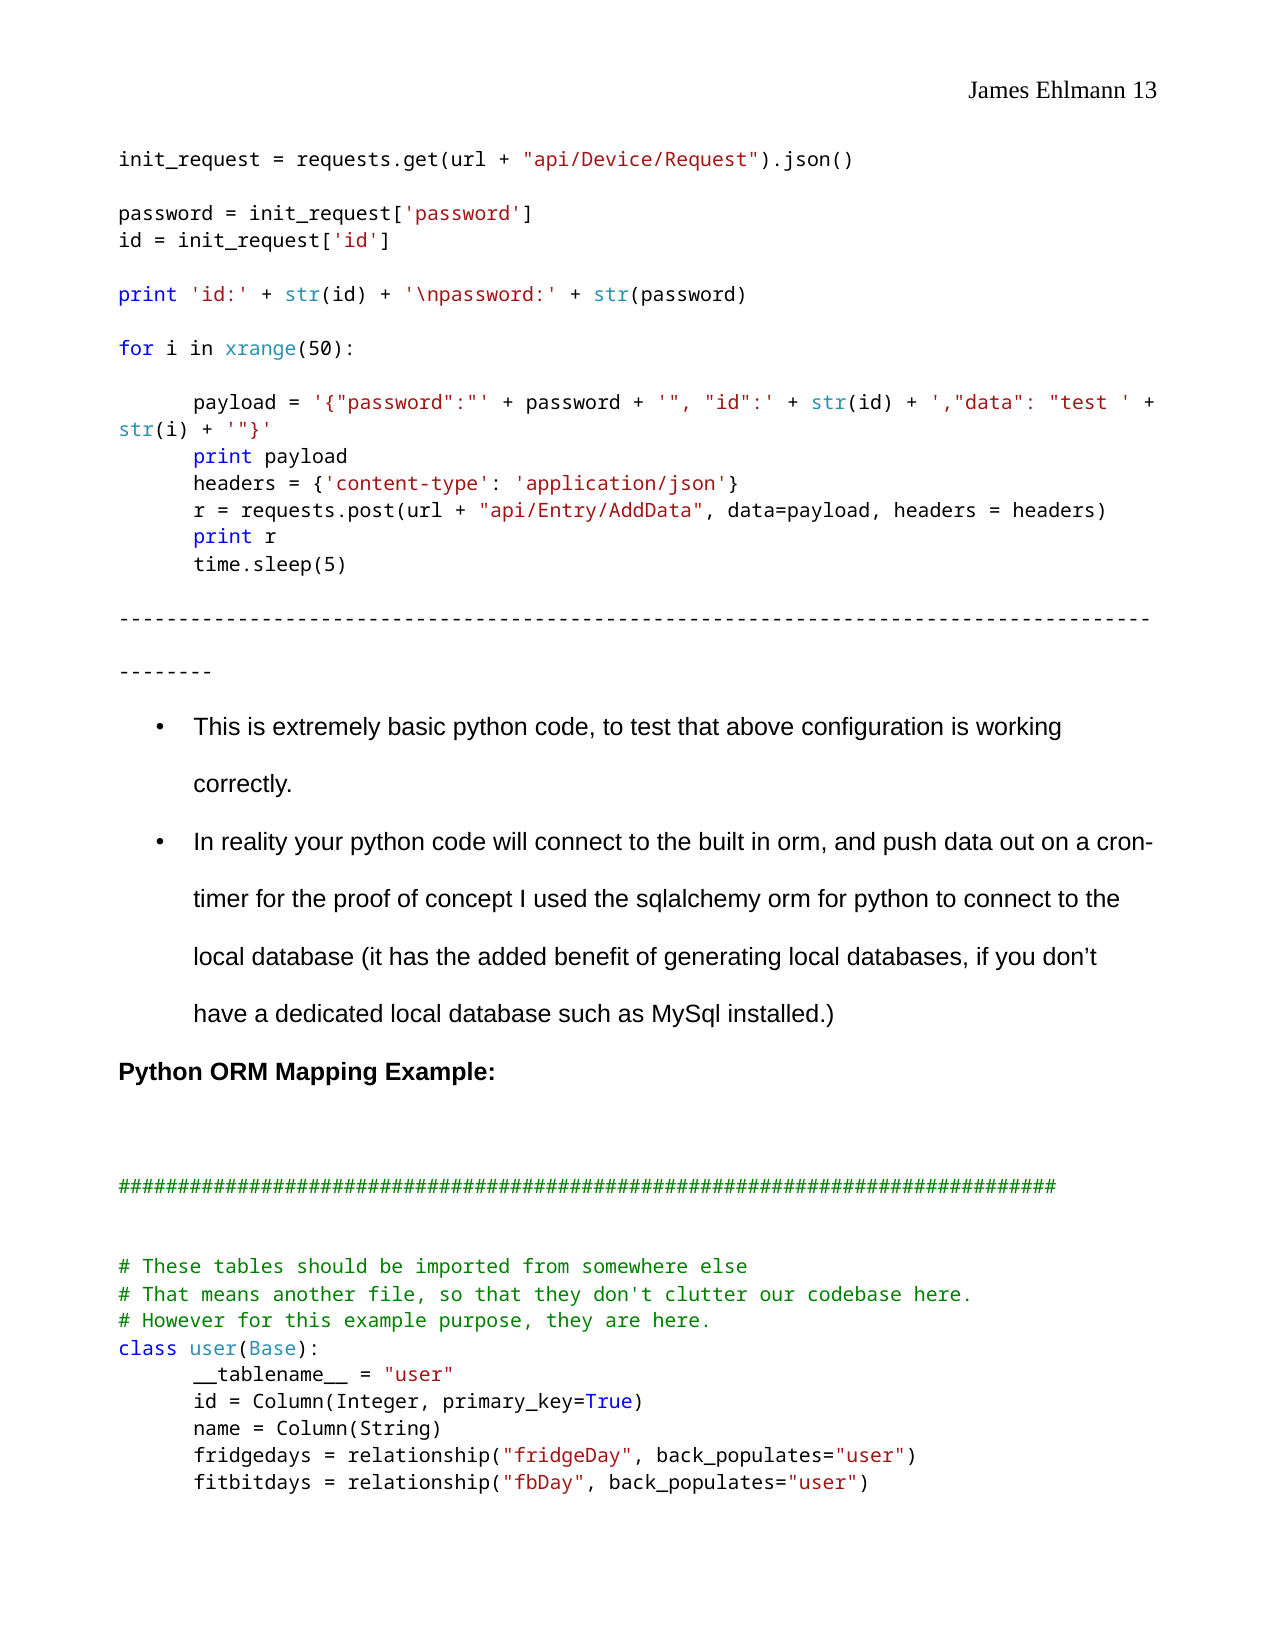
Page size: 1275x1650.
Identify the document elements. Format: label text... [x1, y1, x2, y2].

text # These tables should be imported from somewhere else [118, 1253, 1157, 1280]
text name = Column(String) [118, 1415, 1157, 1442]
text print r [118, 523, 1157, 550]
text # That means another file, so that they don't clutter our codebase here. [118, 1280, 1157, 1307]
text time.sleep(5) [118, 550, 1157, 577]
text fitbitdays = relationship("fbDay", back_populates="user") [118, 1469, 1157, 1496]
text payload = '{"password":"' + password + '", "id":' + str(id) + ',"data": "test ' + str(i) + '"}' [118, 388, 1157, 442]
text id = Column(Integer, primary_key=True) [118, 1388, 1157, 1415]
text init_request = requests.get(url + "api/Device/Request").json() [118, 145, 1157, 172]
text ############################################################################### [118, 1172, 1157, 1199]
text __tablename__ = "user" [118, 1361, 1157, 1388]
text # However for this example purpose, they are here. [118, 1307, 1157, 1334]
text id = init_request['id'] [118, 226, 1157, 253]
text headers = {'content-type': 'application/json'} [118, 469, 1157, 496]
text print payload [118, 442, 1157, 469]
list In reality your python code will connect to the built in orm, and push data out on a cron-timer for the proof of concept I used the sqlalchemy orm for python to connect to the local database (it has the added benefit of generating local databases, if you don’t have a dedicated local database such as MySql installed.) [156, 827, 1157, 1028]
text ----------------------------------------------------------------------------------------------- [118, 604, 1157, 685]
text for i in xrange(50): [118, 334, 1157, 361]
text class user(Base): [118, 1334, 1157, 1361]
text Python ORM Mapping Example: [118, 1057, 1157, 1086]
text r = requests.post(url + "api/Entry/AddData", data=payload, headers = headers) [118, 496, 1157, 523]
text print 'id:' + str(id) + '\npassword:' + str(password) [118, 280, 1157, 307]
list This is extremely basic python code, to test that above configuration is working correctly. [156, 712, 1157, 798]
text fridgedays = relationship("fridgeDay", back_populates="user") [118, 1442, 1157, 1469]
text password = init_request['password'] [118, 199, 1157, 226]
